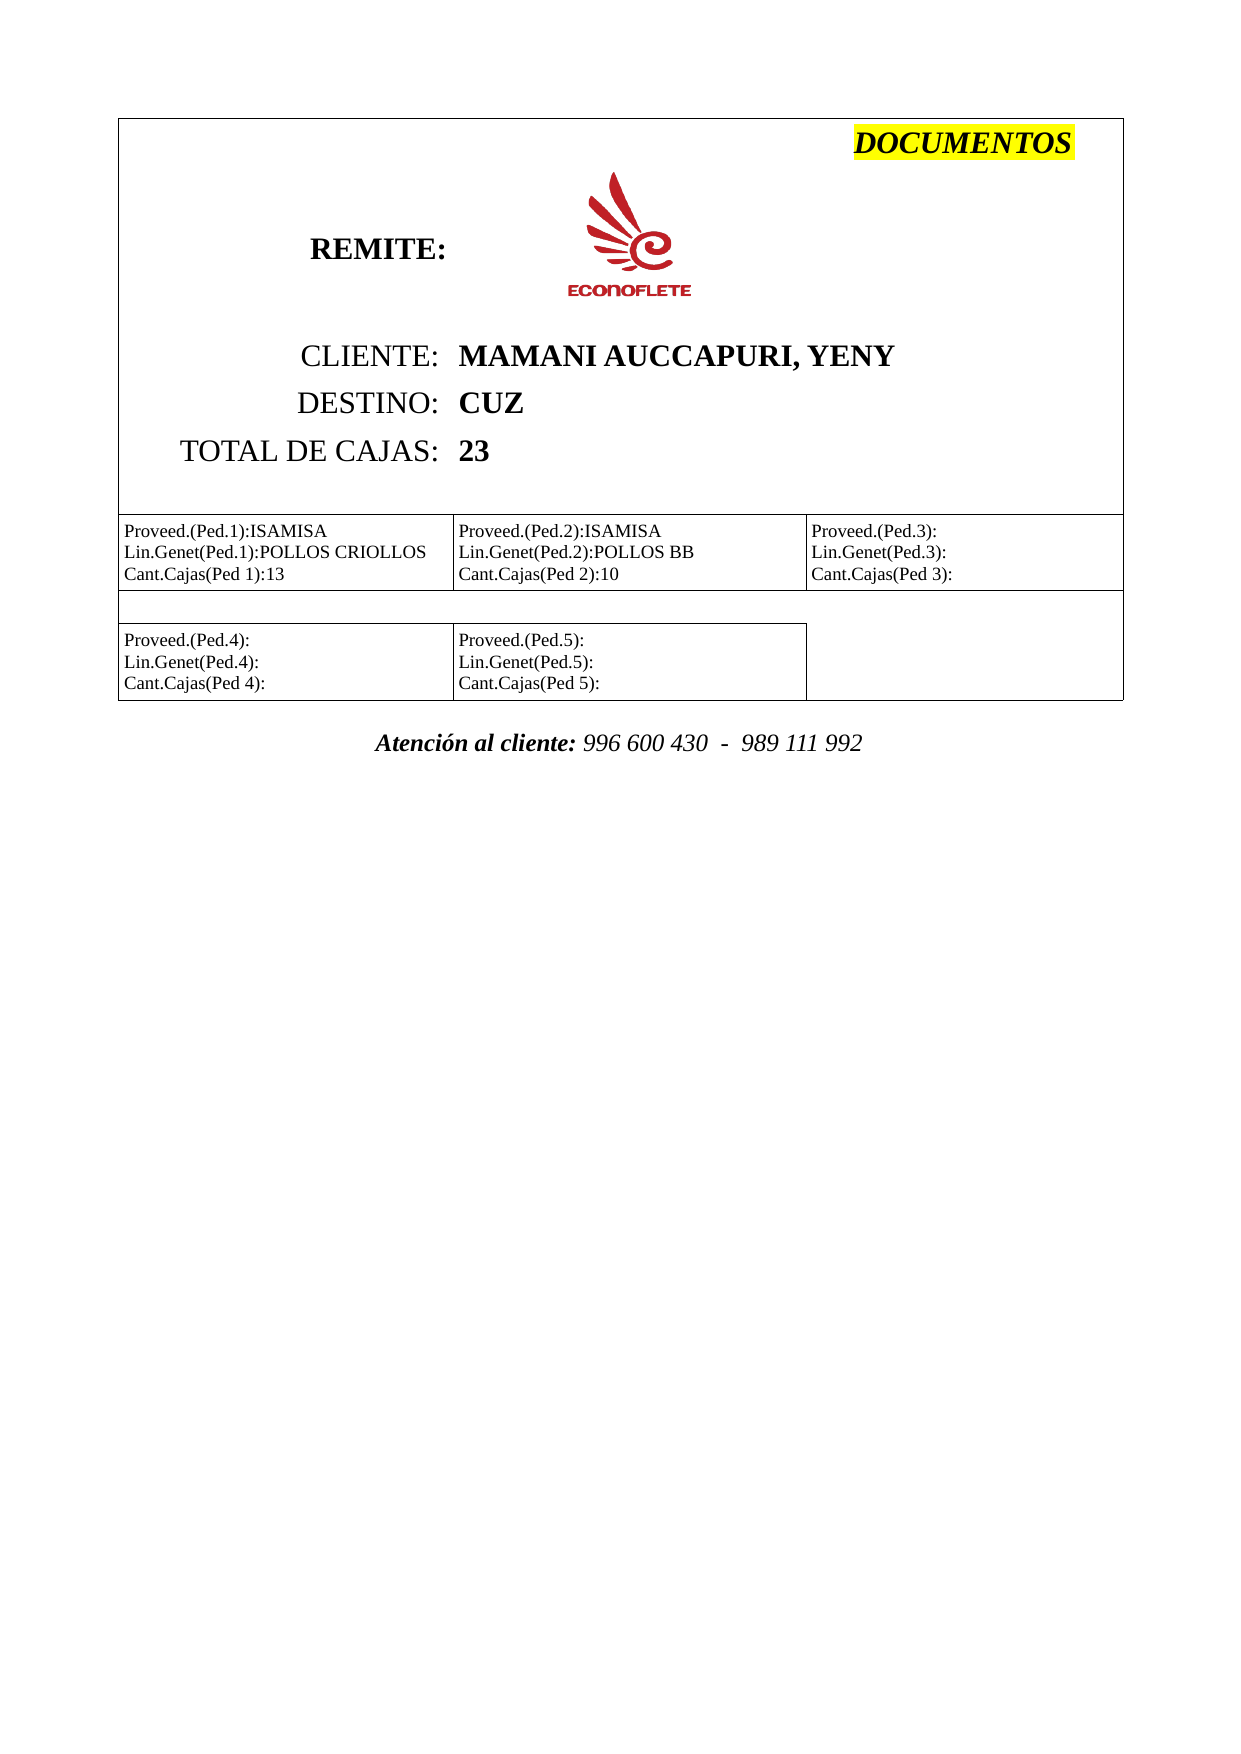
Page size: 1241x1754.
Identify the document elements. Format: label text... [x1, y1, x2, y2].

table_cell [806, 379, 1123, 426]
table_cell [119, 591, 453, 623]
table_header DOCUMENTOS [806, 119, 1123, 166]
table_cell [806, 166, 1123, 332]
table_cell [806, 591, 1123, 623]
table_cell Proveed.(Ped.4): Lin.Genet(Ped.4): Cant.Cajas(Ped 4): [119, 624, 453, 699]
table_cell TOTAL DE CAJAS: [119, 426, 453, 474]
table_cell Proveed.(Ped.1):ISAMISA Lin.Genet(Ped.1):POLLOS CRIOLLOS Cant.Cajas(Ped 1):13 [119, 515, 453, 590]
table_cell Proveed.(Ped.5): Lin.Genet(Ped.5): Cant.Cajas(Ped 5): [454, 624, 806, 699]
table_cell [453, 474, 806, 514]
table_header [453, 119, 806, 166]
table_cell 23 [453, 426, 1123, 474]
table_cell DESTINO: [119, 379, 453, 426]
picture [552, 171, 707, 297]
table_cell [119, 474, 453, 514]
table_cell [453, 166, 806, 332]
table_cell CLIENTE: [119, 332, 453, 379]
table_cell [806, 474, 1123, 514]
table_cell [453, 591, 806, 623]
table_cell [807, 623, 1123, 699]
table_cell Proveed.(Ped.2):ISAMISA Lin.Genet(Ped.2):POLLOS BB Cant.Cajas(Ped 2):10 [454, 515, 806, 590]
text Atención al cliente: 996 600 430 - 989 111 992 [118, 728, 1122, 757]
table_cell REMITE: [119, 166, 453, 332]
table_cell MAMANI AUCCAPURI, YENY [453, 332, 1123, 379]
table_cell CUZ [453, 379, 806, 426]
table_header [119, 119, 453, 166]
table_cell Proveed.(Ped.3): Lin.Genet(Ped.3): Cant.Cajas(Ped 3): [807, 515, 1123, 590]
